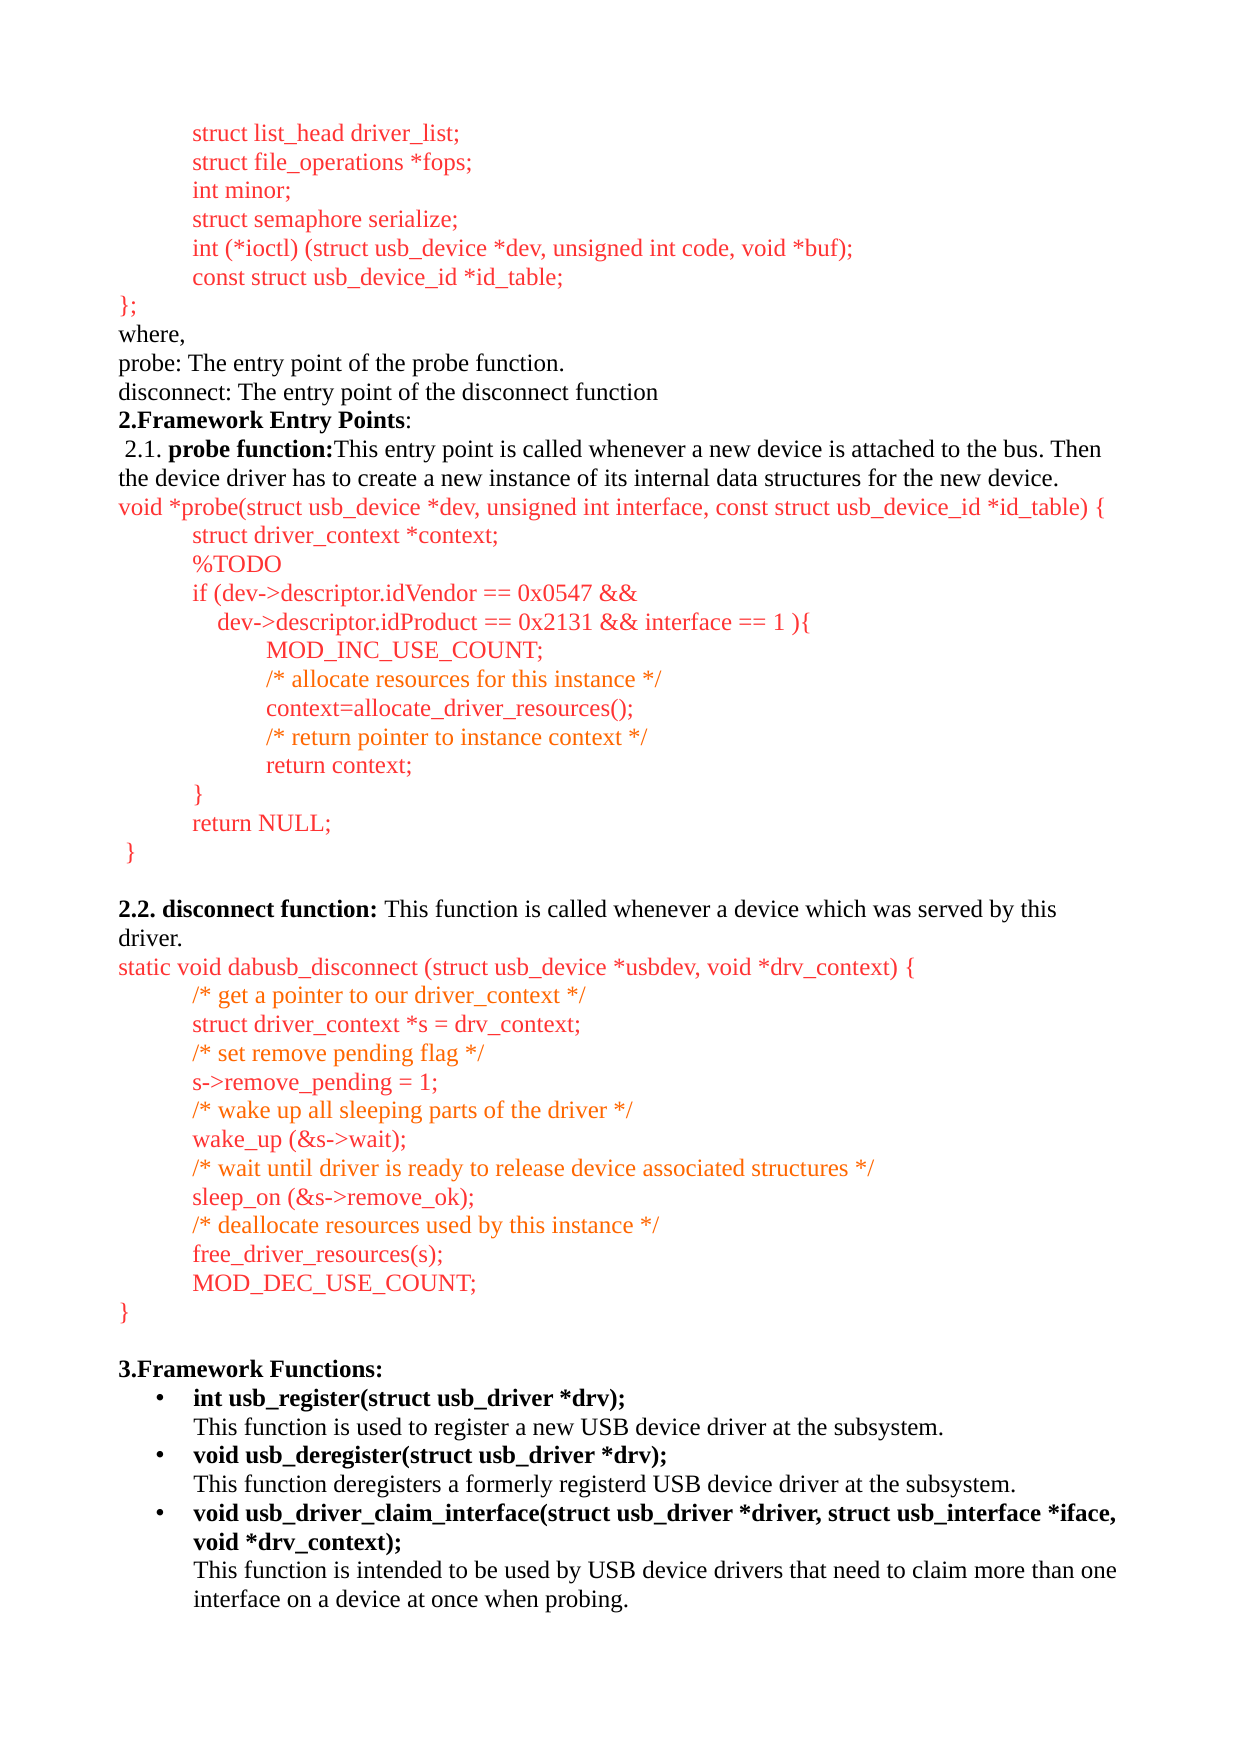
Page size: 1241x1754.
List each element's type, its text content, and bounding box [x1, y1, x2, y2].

list void usb_driver_claim_interface(struct usb_driver *driver, struct usb_interface *iface, void *drv_context); [156, 1498, 1122, 1556]
text s->remove_pending = 1; [118, 1067, 1122, 1096]
text dev->descriptor.idProduct == 0x2131 && interface == 1 ){ [118, 607, 1122, 636]
text /* allocate resources for this instance */ [118, 664, 1122, 693]
text }; [118, 291, 1122, 319]
text /* return pointer to instance context */ [118, 722, 1122, 751]
text struct semaphore serialize; [118, 204, 1122, 233]
text int (*ioctl) (struct usb_device *dev, unsigned int code, void *buf); [118, 233, 1122, 262]
text 3.Framework Functions: [118, 1354, 1122, 1383]
text 2.2. disconnect function: This function is called whenever a device which was served by this driver. [118, 894, 1122, 952]
text 2.1. probe function:This entry point is called whenever a new device is attached to the bus. Then the device driver has to create a new instance of its internal data structures for the new device. [118, 434, 1122, 492]
text %TODO [118, 549, 1122, 578]
text context=allocate_driver_resources(); [118, 693, 1122, 722]
text disconnect: The entry point of the disconnect function [118, 377, 1122, 406]
text /* get a pointer to our driver_context */ [118, 981, 1122, 1009]
text /* wake up all sleeping parts of the driver */ [118, 1096, 1122, 1124]
text if (dev->descriptor.idVendor == 0x0547 && [118, 578, 1122, 607]
text sleep_on (&s->remove_ok); [118, 1182, 1122, 1211]
list void usb_deregister(struct usb_driver *drv); [156, 1441, 1122, 1469]
text static void dabusb_disconnect (struct usb_device *usbdev, void *drv_context) { [118, 952, 1122, 981]
list This function deregisters a formerly registerd USB device driver at the subsystem. [156, 1469, 1122, 1498]
text MOD_DEC_USE_COUNT; [118, 1268, 1122, 1297]
text } [118, 1297, 1122, 1326]
text struct file_operations *fops; [118, 147, 1122, 176]
text probe: The entry point of the probe function. [118, 348, 1122, 377]
text struct driver_context *s = drv_context; [118, 1009, 1122, 1038]
text 2.Framework Entry Points: [118, 406, 1122, 434]
text void *probe(struct usb_device *dev, unsigned int interface, const struct usb_device_id *id_table) { [118, 492, 1122, 521]
text struct list_head driver_list; [118, 118, 1122, 147]
text free_driver_resources(s); [118, 1239, 1122, 1268]
text return NULL; [118, 808, 1122, 837]
text /* wait until driver is ready to release device associated structures */ [118, 1153, 1122, 1182]
text } [118, 779, 1122, 808]
text where, [118, 319, 1122, 348]
text return context; [118, 751, 1122, 779]
list int usb_register(struct usb_driver *drv); [156, 1383, 1122, 1412]
text struct driver_context *context; [118, 521, 1122, 549]
list This function is used to register a new USB device driver at the subsystem. [156, 1412, 1122, 1441]
text /* deallocate resources used by this instance */ [118, 1211, 1122, 1239]
text wake_up (&s->wait); [118, 1124, 1122, 1153]
text const struct usb_device_id *id_table; [118, 262, 1122, 291]
list This function is intended to be used by USB device drivers that need to claim more than one interface on a device at once when probing. [156, 1556, 1122, 1613]
text int minor; [118, 176, 1122, 204]
text MOD_INC_USE_COUNT; [118, 636, 1122, 664]
text /* set remove pending flag */ [118, 1038, 1122, 1067]
text } [118, 837, 1122, 866]
